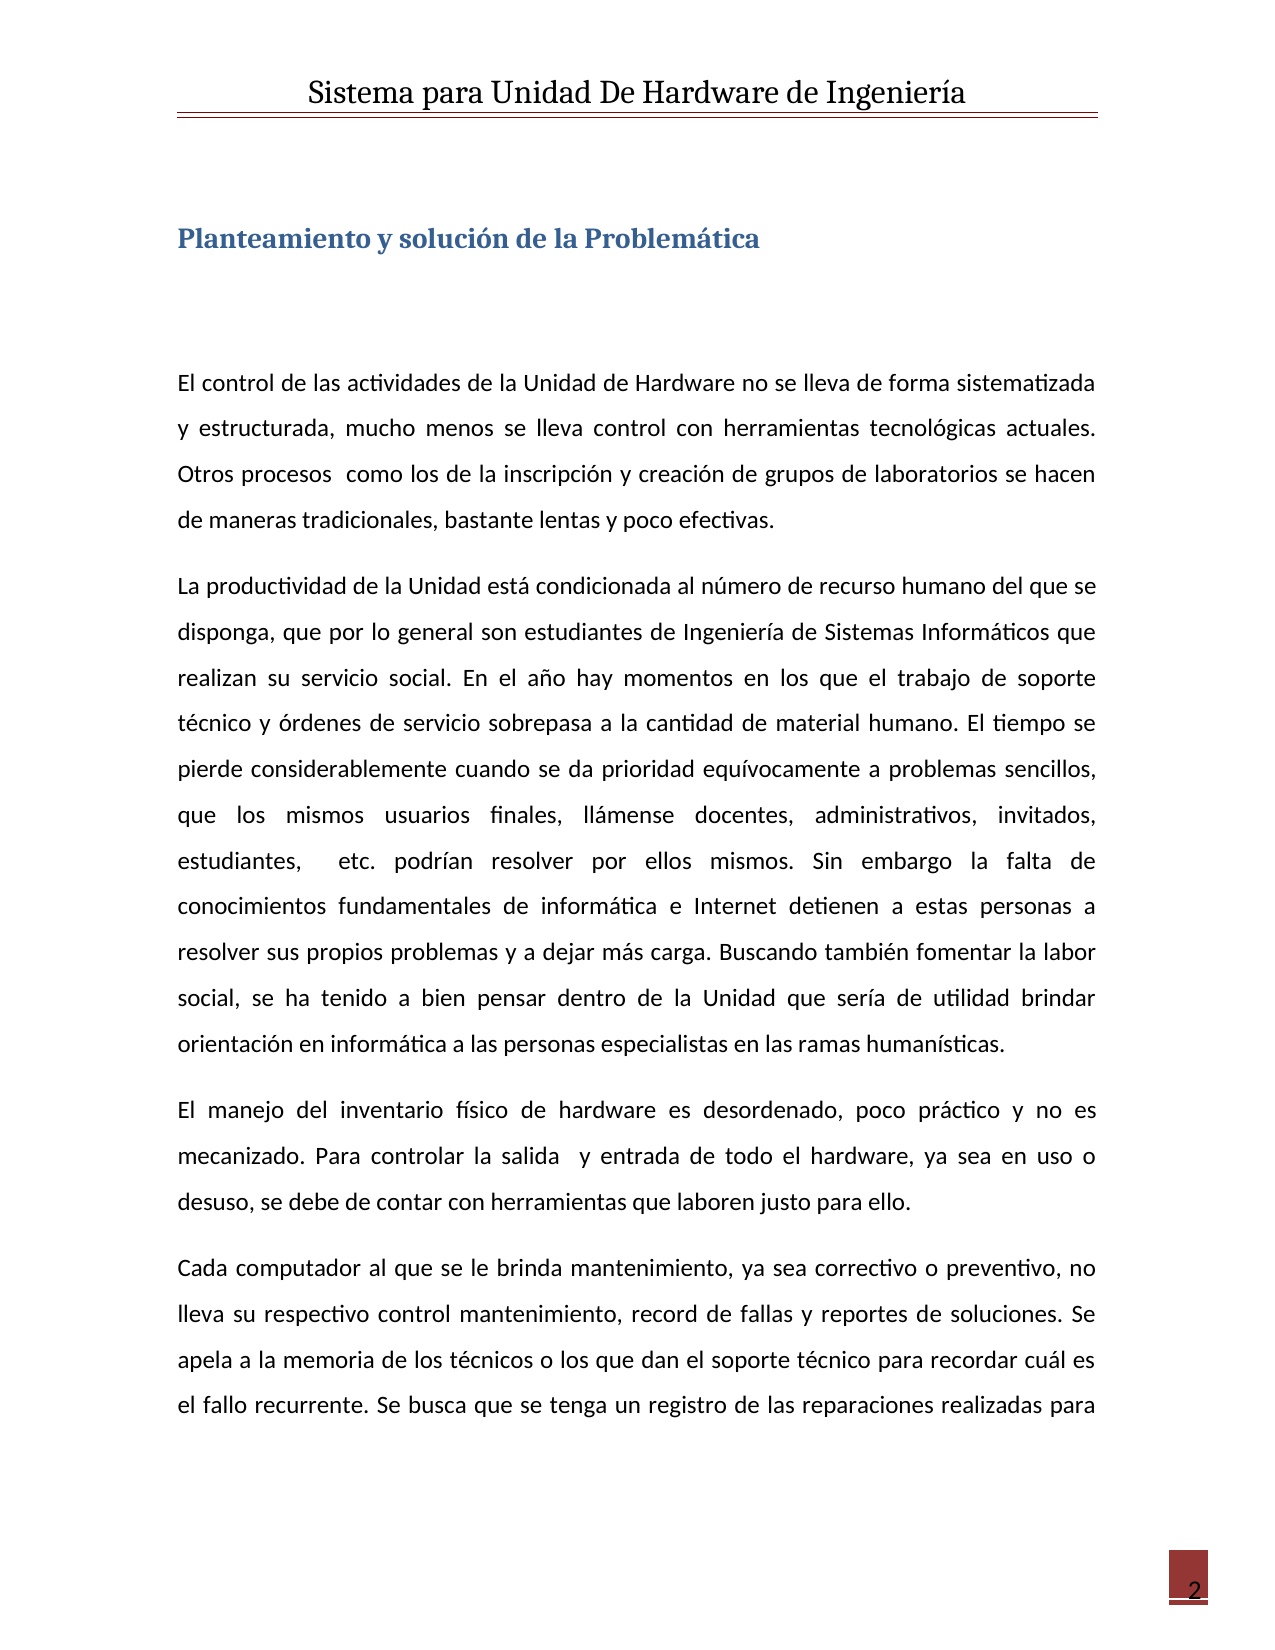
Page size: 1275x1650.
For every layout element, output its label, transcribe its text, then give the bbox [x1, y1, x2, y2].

subtitle Planteamiento y solución de la Problemática [177, 222, 1098, 256]
text El manejo del inventario físico de hardware es desordenado, poco práctico y no es mecanizado. Para controlar la salida y entrada de todo el hardware, ya sea en uso o desuso, se debe de contar con herramientas que laboren justo para ello. [177, 1094, 1098, 1216]
text La productividad de la Unidad está condicionada al número de recurso humano del que se disponga, que por lo general son estudiantes de Ingeniería de Sistemas Informáticos que realizan su servicio social. En el año hay momentos en los que el trabajo de soporte técnico y órdenes de servicio sobrepasa a la cantidad de material humano. El tiempo se pierde considerablemente cuando se da prioridad equívocamente a problemas sencillos, que los mismos usuarios finales, llámense docentes, administrativos, invitados, estudiantes, etc. podrían resolver por ellos mismos. Sin embargo la falta de conocimientos fundamentales de informática e Internet detienen a estas personas a resolver sus propios problemas y a dejar más carga. Buscando también fomentar la labor social, se ha tenido a bien pensar dentro de la Unidad que sería de utilidad brindar orientación en informática a las personas especialistas en las ramas humanísticas. [177, 570, 1098, 1058]
text El control de las actividades de la Unidad de Hardware no se lleva de forma sistematizada y estructurada, mucho menos se lleva control con herramientas tecnológicas actuales. Otros procesos como los de la inscripción y creación de grupos de laboratorios se hacen de maneras tradicionales, bastante lentas y poco efectivas. [177, 367, 1098, 534]
text Cada computador al que se le brinda mantenimiento, ya sea correctivo o preventivo, no lleva su respectivo control mantenimiento, record de fallas y reportes de soluciones. Se apela a la memoria de los técnicos o los que dan el soporte técnico para recordar cuál es el fallo recurrente. Se busca que se tenga un registro de las reparaciones realizadas para [177, 1252, 1098, 1420]
